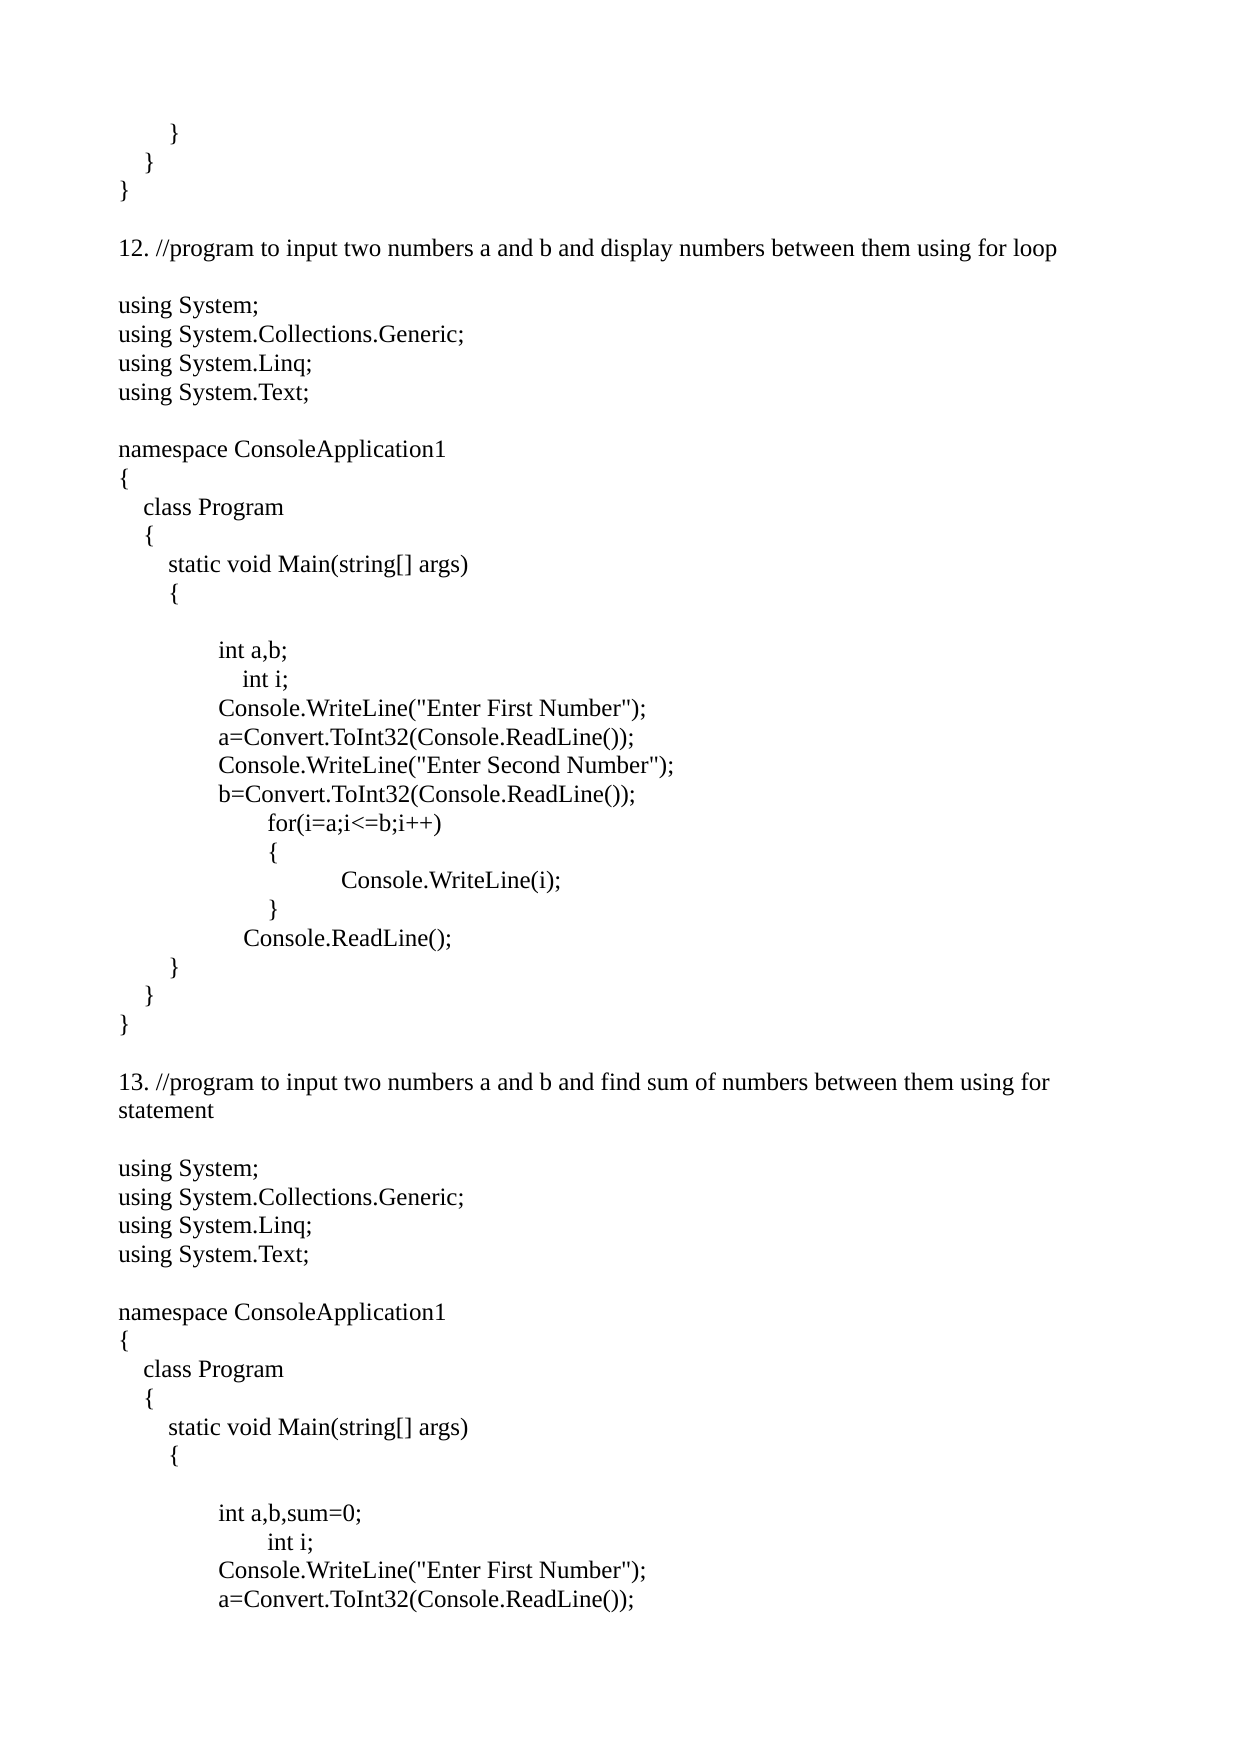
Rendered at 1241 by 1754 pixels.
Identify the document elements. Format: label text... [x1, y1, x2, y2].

text { [118, 837, 1122, 866]
text Console.WriteLine(i); [118, 866, 1122, 894]
text using System; [118, 291, 1122, 319]
text Console.WriteLine("Enter First Number"); [118, 1556, 1122, 1584]
text { [118, 1441, 1122, 1469]
text using System.Text; [118, 377, 1122, 406]
text class Program [118, 492, 1122, 521]
text 12. //program to input two numbers a and b and display numbers between them using for loop [118, 233, 1122, 262]
text int a,b; [118, 636, 1122, 664]
text using System.Collections.Generic; [118, 319, 1122, 348]
text { [118, 1383, 1122, 1412]
text int i; [118, 1527, 1122, 1556]
text 13. //program to input two numbers a and b and find sum of numbers between them using for statement [118, 1067, 1122, 1124]
text using System.Linq; [118, 1211, 1122, 1239]
text } [118, 1009, 1122, 1038]
text namespace ConsoleApplication1 [118, 1297, 1122, 1326]
text using System.Collections.Generic; [118, 1182, 1122, 1211]
text Console.WriteLine("Enter First Number"); [118, 693, 1122, 722]
text } [118, 147, 1122, 176]
text { [118, 578, 1122, 607]
text int i; [118, 664, 1122, 693]
text } [118, 118, 1122, 147]
text { [118, 1326, 1122, 1354]
text using System.Linq; [118, 348, 1122, 377]
text a=Convert.ToInt32(Console.ReadLine()); [118, 1584, 1122, 1613]
text for(i=a;i<=b;i++) [118, 808, 1122, 837]
text Console.ReadLine(); [118, 923, 1122, 952]
text Console.WriteLine("Enter Second Number"); [118, 751, 1122, 779]
text } [118, 952, 1122, 981]
text { [118, 463, 1122, 492]
text } [118, 894, 1122, 923]
text namespace ConsoleApplication1 [118, 434, 1122, 463]
text int a,b,sum=0; [118, 1498, 1122, 1527]
text class Program [118, 1354, 1122, 1383]
text using System.Text; [118, 1239, 1122, 1268]
text static void Main(string[] args) [118, 1412, 1122, 1441]
text } [118, 981, 1122, 1009]
text static void Main(string[] args) [118, 549, 1122, 578]
text b=Convert.ToInt32(Console.ReadLine()); [118, 779, 1122, 808]
text } [118, 176, 1122, 204]
text { [118, 521, 1122, 549]
text using System; [118, 1153, 1122, 1182]
text a=Convert.ToInt32(Console.ReadLine()); [118, 722, 1122, 751]
